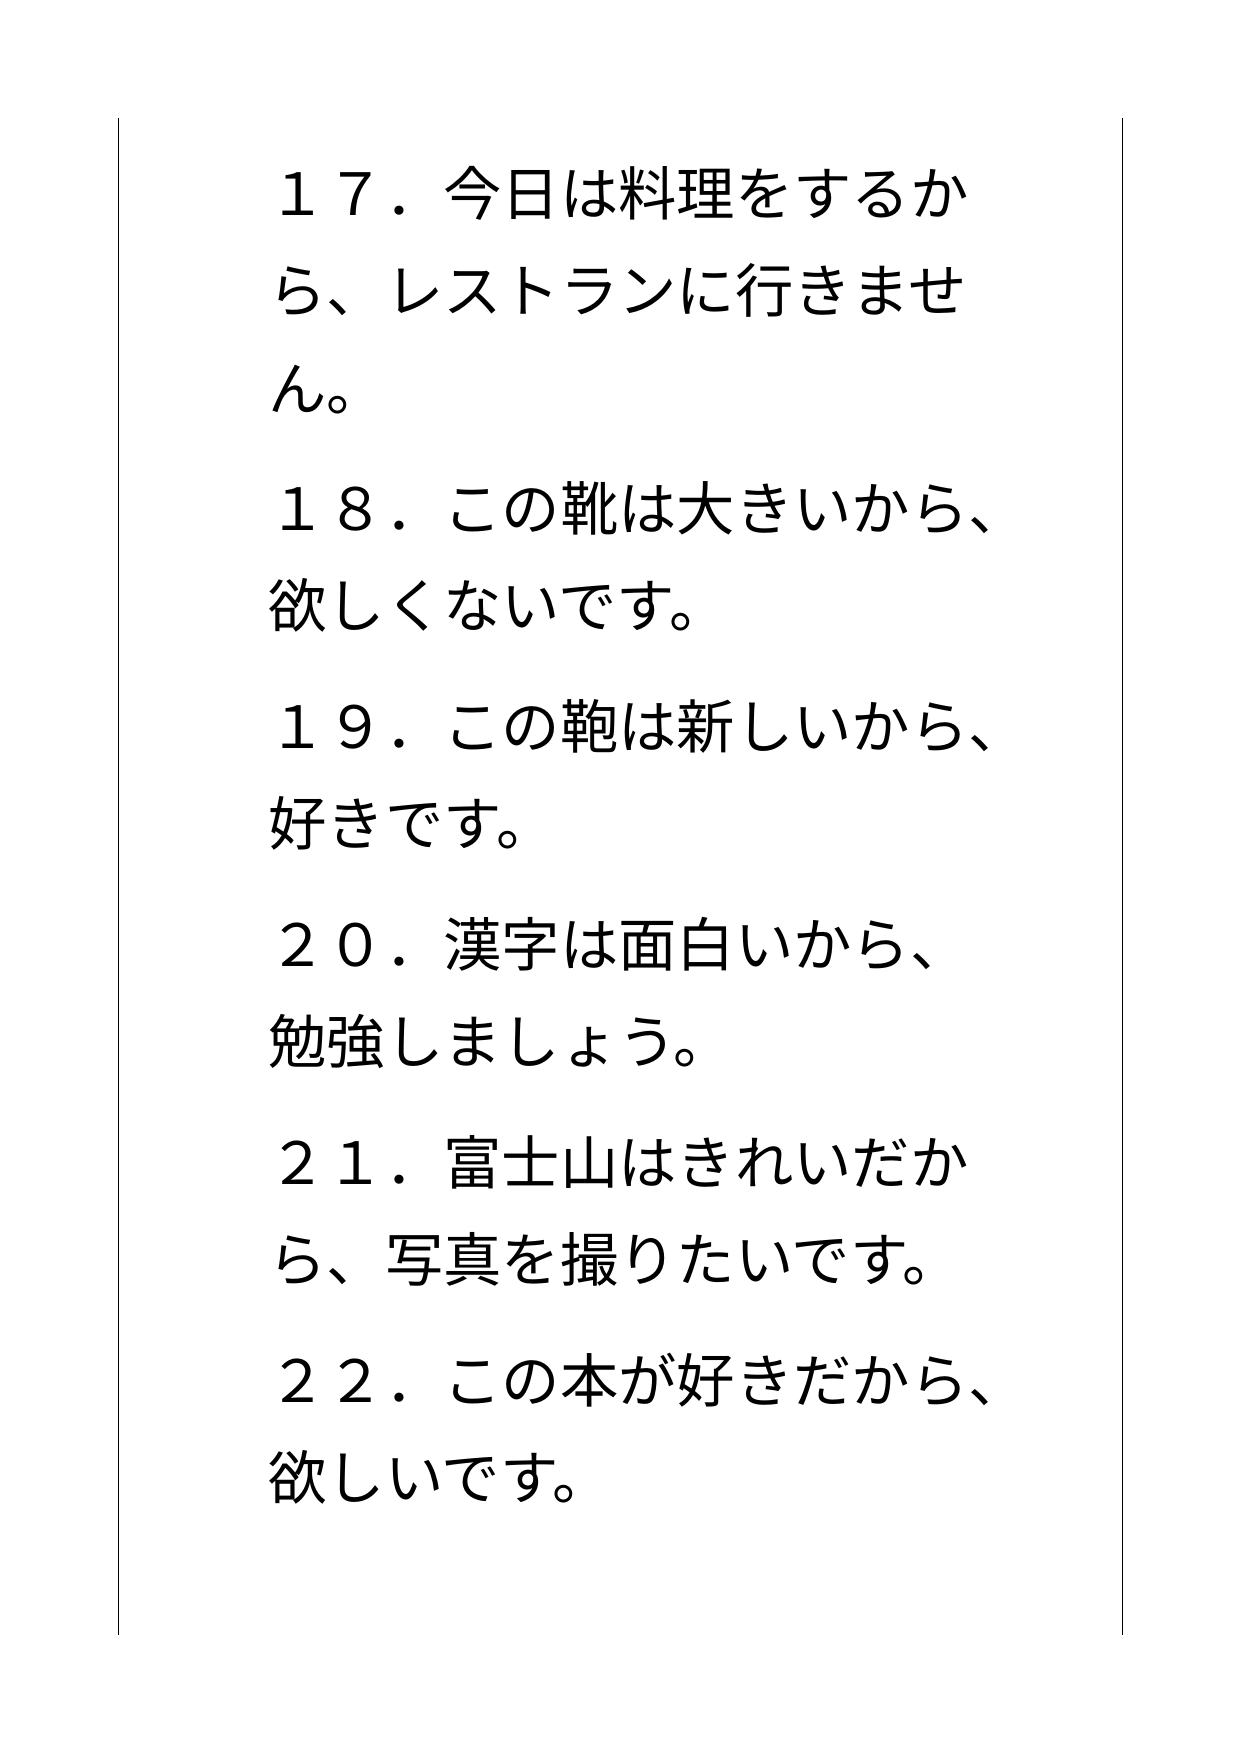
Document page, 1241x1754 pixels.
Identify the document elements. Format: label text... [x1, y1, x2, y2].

text １８．この靴は大きいから、欲しくないです。 [268, 463, 972, 645]
text ２１．富士山はきれいだから、写真を撮りたいです。 [268, 1117, 972, 1298]
text ２０．漢字は面白いから、勉強しましょう。 [268, 899, 972, 1081]
text １９．この鞄は新しいから、好きです。 [268, 681, 972, 863]
text ２２．この本が好きだから、欲しいです。 [268, 1335, 972, 1516]
text １７．今日は料理をするから、レストランに行きません。 [268, 148, 972, 427]
